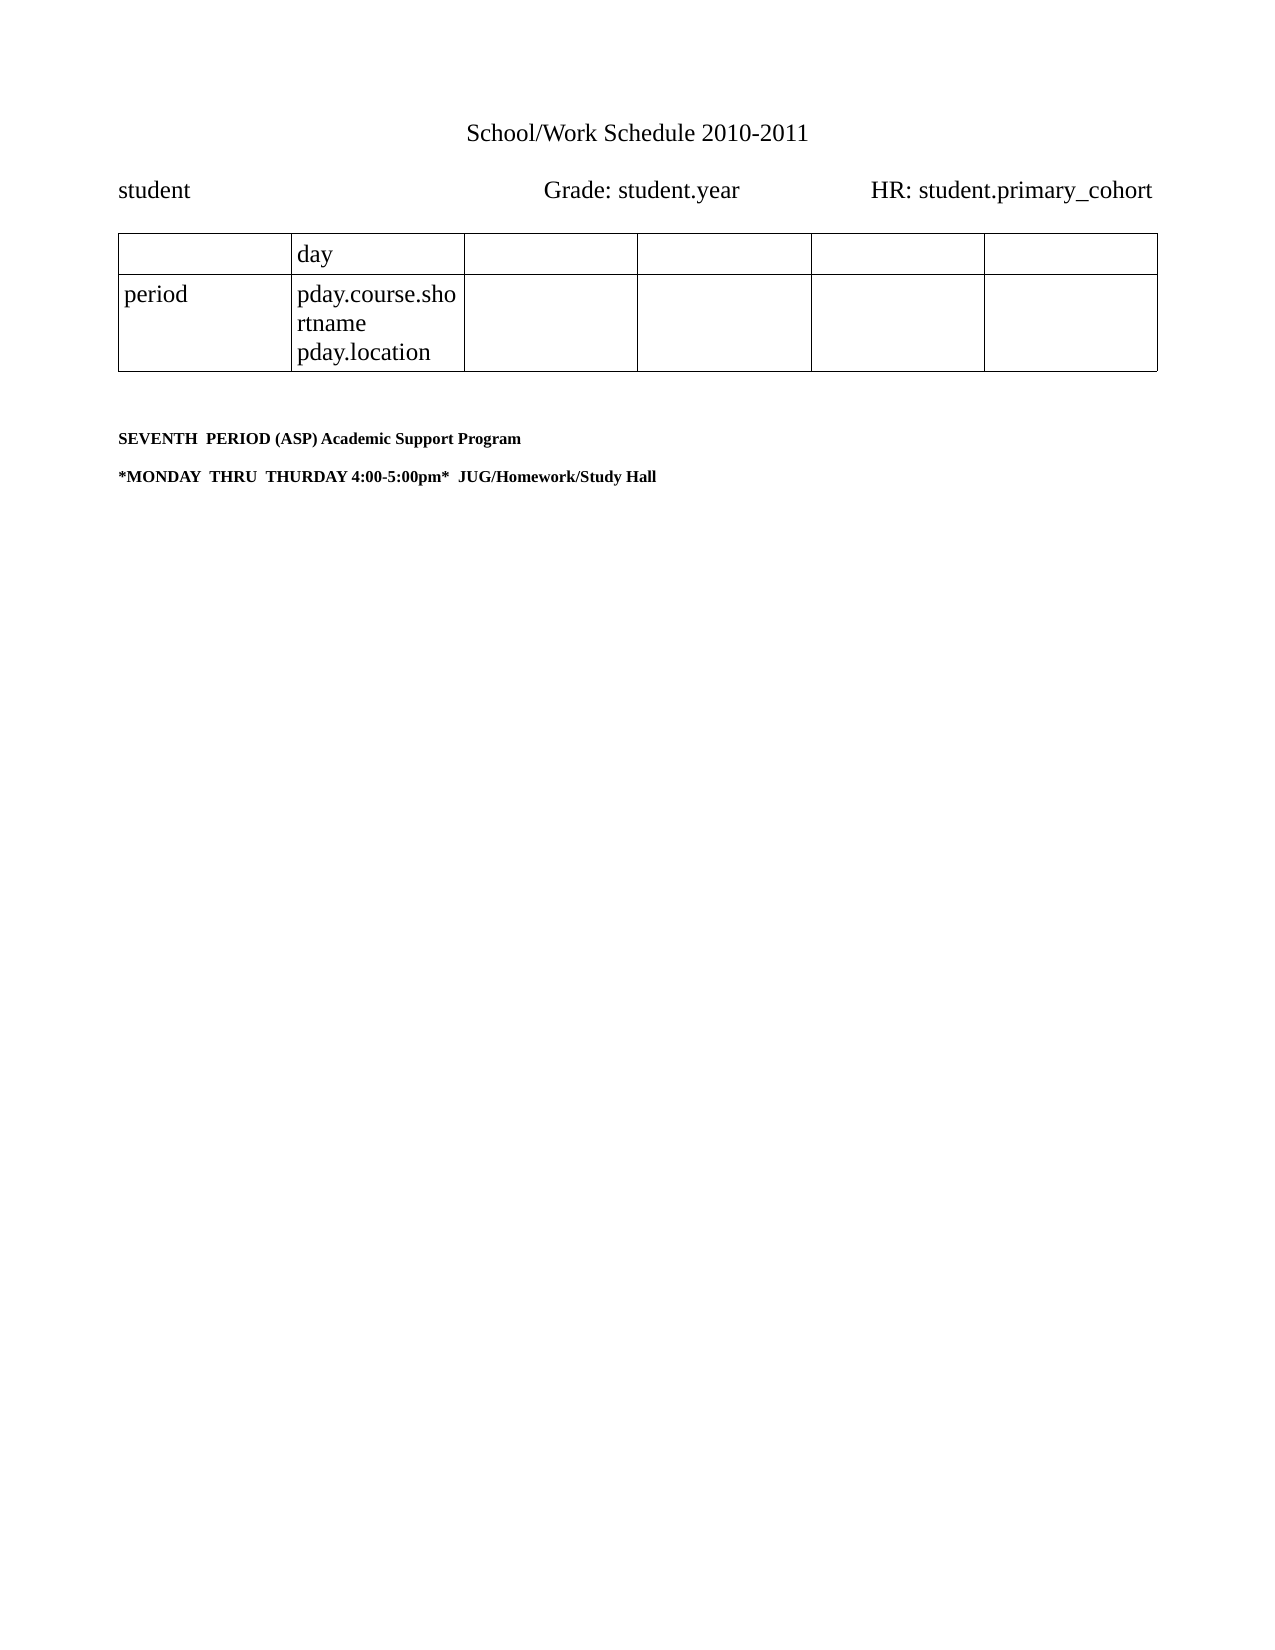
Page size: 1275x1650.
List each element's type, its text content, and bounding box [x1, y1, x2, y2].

text SEVENTH PERIOD (ASP) Academic Support Program [118, 429, 1157, 448]
table_cell [985, 275, 1157, 371]
table_header [119, 234, 291, 273]
table_header [812, 234, 984, 273]
table_header [985, 234, 1157, 273]
table_cell [812, 275, 984, 371]
table_header [465, 234, 637, 273]
table_cell pday.course.shortname pday.location [292, 275, 464, 371]
text School/Work Schedule 2010-2011 [118, 118, 1157, 147]
text *MONDAY THRU THURDAY 4:00-5:00pm* JUG/Homework/Study Hall [118, 467, 1157, 486]
table_cell [465, 275, 637, 371]
table_cell [638, 275, 811, 371]
text student Grade: student.year HR: student.primary_cohort [118, 176, 1157, 204]
table_header day [292, 234, 464, 273]
table_cell period [119, 275, 291, 371]
table_header [638, 234, 811, 273]
